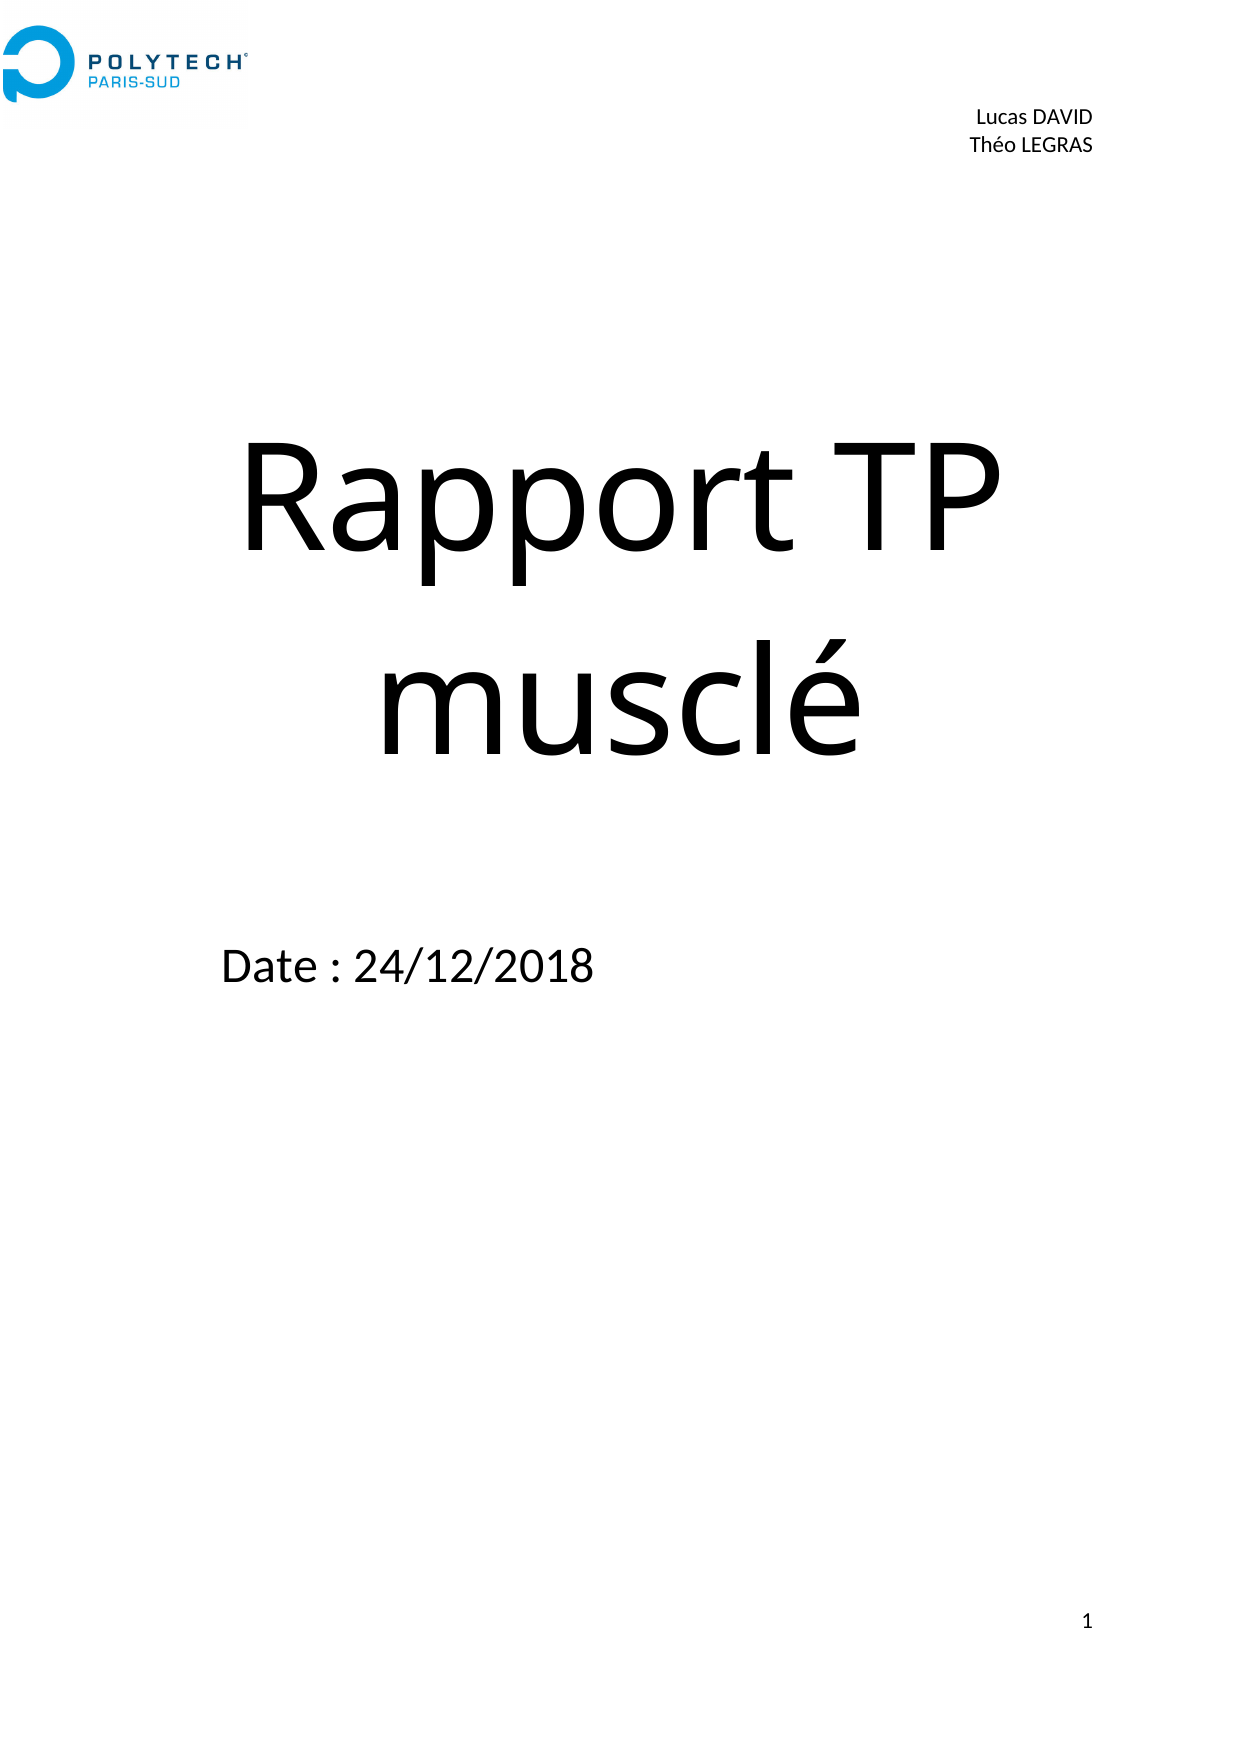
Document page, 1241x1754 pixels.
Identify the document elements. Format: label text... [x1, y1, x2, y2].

text Date : 24/12/2018 [148, 934, 1093, 995]
text Rapport TP musclé [148, 390, 1093, 799]
